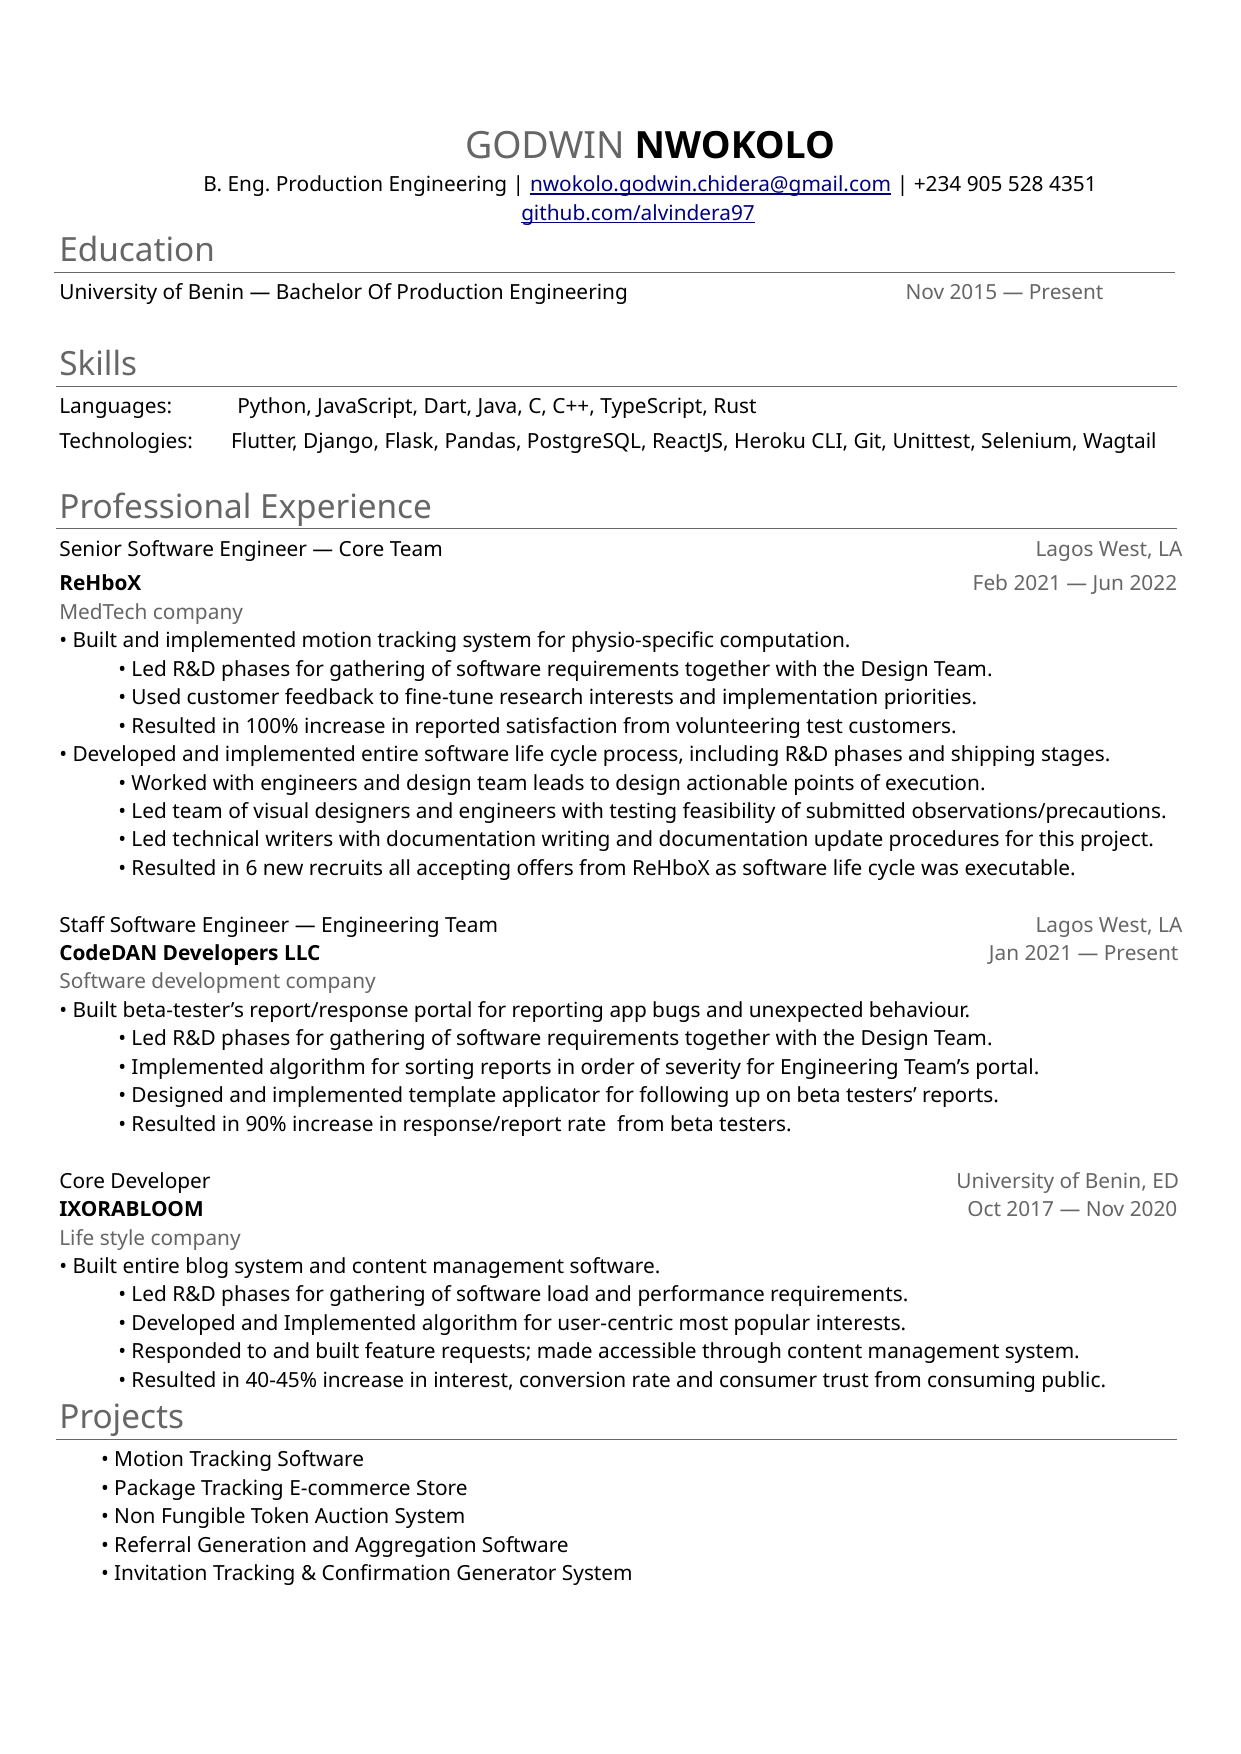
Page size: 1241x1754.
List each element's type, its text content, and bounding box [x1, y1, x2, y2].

text Languages: Python, JavaScript, Dart, Java, C, C++, TypeScript, Rust [59, 392, 1240, 420]
text • Led R&D phases for gathering of software load and performance requirements. [118, 1279, 1240, 1308]
text • Resulted in 40-45% increase in interest, conversion rate and consumer trust from consuming public. [118, 1365, 1240, 1393]
text • Resulted in 90% increase in response/report rate from beta testers. [118, 1109, 1240, 1137]
text ReHboX Feb 2021 — Jun 2022 [59, 568, 1240, 597]
text github.com/alvindera97 [59, 198, 1217, 226]
text Education [59, 226, 1240, 271]
text • Led technical writers with documentation writing and documentation update procedures for this project. [118, 824, 1240, 853]
text Projects [59, 1393, 1240, 1439]
text • Led R&D phases for gathering of software requirements together with the Design Team. [118, 654, 1240, 682]
text Staff Software Engineer — Engineering Team Lagos West, LA [59, 910, 1240, 938]
text Professional Experience [59, 483, 1240, 528]
text Skills [59, 340, 1240, 386]
text MedTech company • Built and implemented motion tracking system for physio-specific computation. [59, 597, 1240, 654]
text Technologies: Flutter, Django, Flask, Pandas, PostgreSQL, ReactJS, Heroku CLI, Git, Unittest, Selenium, Wagtail [59, 426, 1240, 454]
text • Led R&D phases for gathering of software requirements together with the Design Team. [118, 1023, 1240, 1052]
text • Developed and Implemented algorithm for user-centric most popular interests. [118, 1308, 1240, 1336]
text IXORABLOOM Oct 2017 — Nov 2020 [59, 1194, 1240, 1223]
text • Resulted in 100% increase in reported satisfaction from volunteering test customers. [118, 711, 1240, 739]
table_header • Motion Tracking Software • Package Tracking E-commerce Store • Non Fungible Token Auction System • Referral Generation and Aggregation Software • Invitation Tracking & Confirmation Generator System [57, 1440, 1173, 1592]
text • Responded to and built feature requests; made accessible through content management system. [118, 1336, 1240, 1365]
text Core Developer University of Benin, ED [59, 1166, 1240, 1194]
text CodeDAN Developers LLC Jan 2021 — Present [59, 938, 1240, 967]
text Software development company • Built beta-tester’s report/response portal for reporting app bugs and unexpected behaviour. [59, 967, 1240, 1023]
text • Led team of visual designers and engineers with testing feasibility of submitted observations/precautions. [118, 796, 1240, 824]
text B. Eng. Production Engineering | nwokolo.godwin.chidera@gmail.com | +234 905 528 4351 [59, 169, 1240, 198]
text • Implemented algorithm for sorting reports in order of severity for Engineering Team’s portal. [118, 1052, 1240, 1080]
text • Worked with engineers and design team leads to design actionable points of execution. [118, 768, 1240, 796]
text Senior Software Engineer — Core Team Lagos West, LA [59, 534, 1240, 563]
text • Used customer feedback to fine-tune research interests and implementation priorities. [118, 682, 1240, 711]
text GODWIN NWOKOLO [59, 118, 1240, 169]
text • Designed and implemented template applicator for following up on beta testers’ reports. [118, 1080, 1240, 1109]
text • Resulted in 6 new recruits all accepting offers from ReHboX as software life cycle was executable. [118, 853, 1240, 881]
text University of Benin — Bachelor Of Production Engineering Nov 2015 — Present [59, 277, 1240, 306]
text Life style company • Built entire blog system and content management software. [59, 1223, 1240, 1279]
text • Developed and implemented entire software life cycle process, including R&D phases and shipping stages. [59, 739, 1240, 768]
